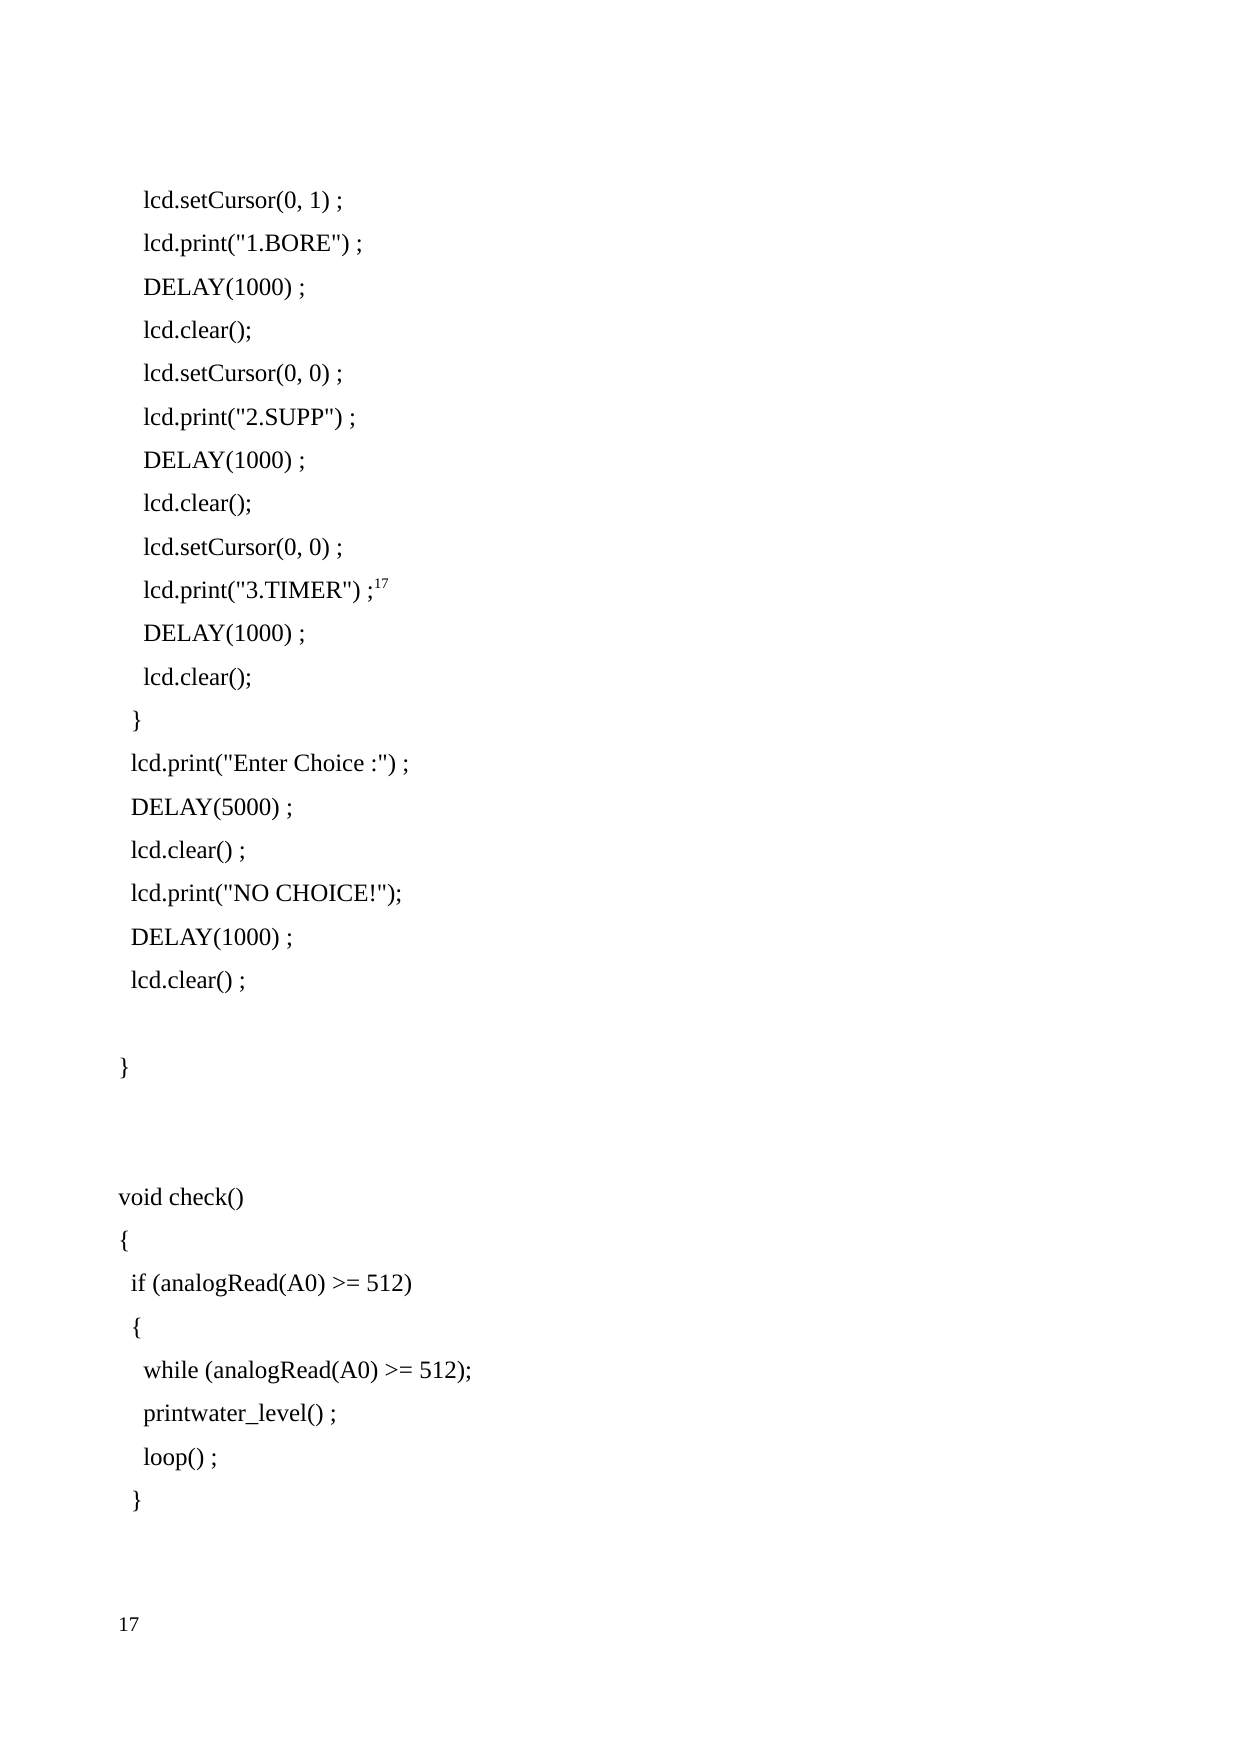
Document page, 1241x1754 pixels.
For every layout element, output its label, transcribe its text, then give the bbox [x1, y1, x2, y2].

text DELAY(1000) ; [118, 618, 1122, 647]
text } [118, 1485, 1122, 1514]
text lcd.print("1.BORE") ; [118, 228, 1122, 257]
text if (analogRead(A0) >= 512) [118, 1268, 1122, 1297]
text lcd.clear() ; [118, 835, 1122, 864]
text printwater_level() ; [118, 1398, 1122, 1427]
text lcd.setCursor(0, 0) ; [118, 358, 1122, 387]
text loop() ; [118, 1442, 1122, 1471]
text lcd.setCursor(0, 0) ; [118, 532, 1122, 561]
text lcd.print("2.SUPP") ; [118, 402, 1122, 431]
text DELAY(1000) ; [118, 922, 1122, 951]
text while (analogRead(A0) >= 512); [118, 1355, 1122, 1384]
text { [118, 1312, 1122, 1341]
text lcd.clear(); [118, 315, 1122, 344]
text void check() [118, 1182, 1122, 1211]
text DELAY(5000) ; [118, 792, 1122, 821]
text lcd.clear() ; [118, 965, 1122, 994]
text DELAY(1000) ; [118, 272, 1122, 301]
text lcd.clear(); [118, 662, 1122, 691]
text DELAY(1000) ; [118, 445, 1122, 474]
text } [118, 1052, 1122, 1081]
text lcd.print("3.TIMER") ; [118, 575, 1122, 604]
text lcd.print("NO CHOICE!"); [118, 878, 1122, 907]
text } [118, 705, 1122, 734]
text lcd.print("Enter Choice :") ; [118, 748, 1122, 777]
text lcd.setCursor(0, 1) ; [118, 185, 1122, 214]
text lcd.clear(); [118, 488, 1122, 517]
text { [118, 1225, 1122, 1254]
